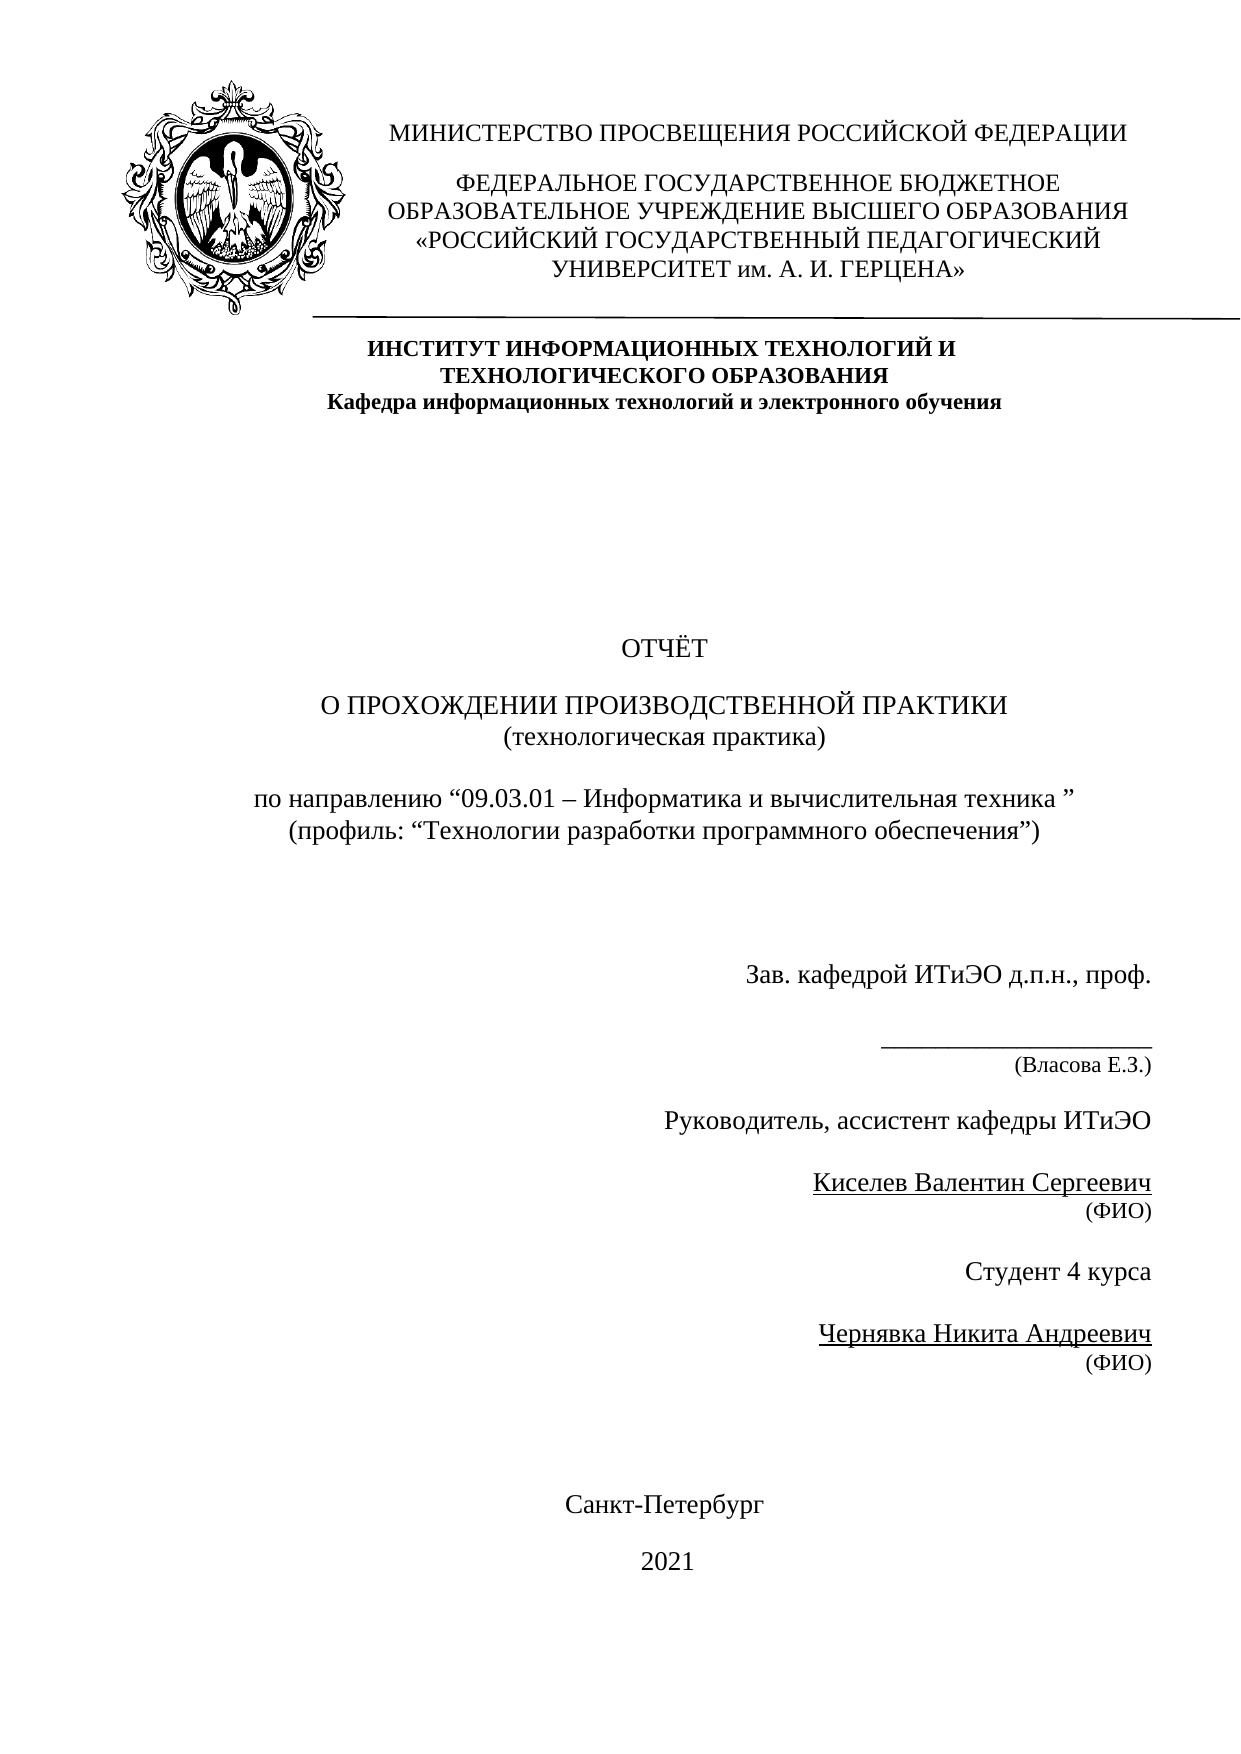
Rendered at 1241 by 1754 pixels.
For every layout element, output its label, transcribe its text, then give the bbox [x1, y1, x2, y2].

text О ПРОХОЖДЕНИИ ПРОИЗВОДСТВЕННОЙ ПРАКТИКИ [177, 689, 1152, 720]
text Чернявка Никита Андреевич [177, 1317, 1152, 1348]
text (ФИО) [177, 1348, 1152, 1375]
text ИНСТИТУТ ИНФОРМАЦИОННЫХ ТЕХНОЛОГИЙ И ТЕХНОЛОГИЧЕСКОГО ОБРАЗОВАНИЯ [177, 336, 1152, 388]
text ____________________ [177, 1020, 1152, 1051]
text Руководитель, ассистент кафедры ИТиЭО [177, 1104, 1152, 1135]
text Киселев Валентин Сергеевич [177, 1166, 1152, 1198]
text 2021 [177, 1544, 1152, 1576]
text Студент 4 курса [177, 1255, 1152, 1286]
text ОТЧЁТ [177, 633, 1152, 664]
text Санкт-Петербург [177, 1488, 1152, 1519]
text Кафедра информационных технологий и электронного обучения [177, 388, 1152, 414]
text (Власова Е.З.) [177, 1051, 1152, 1078]
text (технологическая практика) [177, 720, 1152, 751]
text (ФИО) [177, 1198, 1152, 1224]
text (профиль: “Технологии разработки программного обеспечения”) [177, 814, 1152, 845]
text МИНИСТЕРСТВО ПРОСВЕЩЕНИЯ РОССИЙСКОЙ ФЕДЕРАЦИИ [346, 118, 1152, 147]
text Зав. кафедрой ИТиЭО д.п.н., проф. [177, 958, 1152, 989]
text ФЕДЕРАЛЬНОЕ ГОСУДАРСТВЕННОЕ БЮДЖЕТНОЕ ОБРАЗОВАТЕЛЬНОЕ УЧРЕЖДЕНИЕ ВЫСШЕГО ОБРАЗОВАНИЯ «РОССИЙСКИЙ ГОСУДАРСТВЕННЫЙ ПЕДАГОГИЧЕСКИЙ УНИВЕРСИТЕТ им. А. И. ГЕРЦЕНА» [346, 168, 1152, 283]
picture [120, 80, 346, 315]
text по направлению “09.03.01 – Информатика и вычислительная техника ” [177, 751, 1152, 814]
